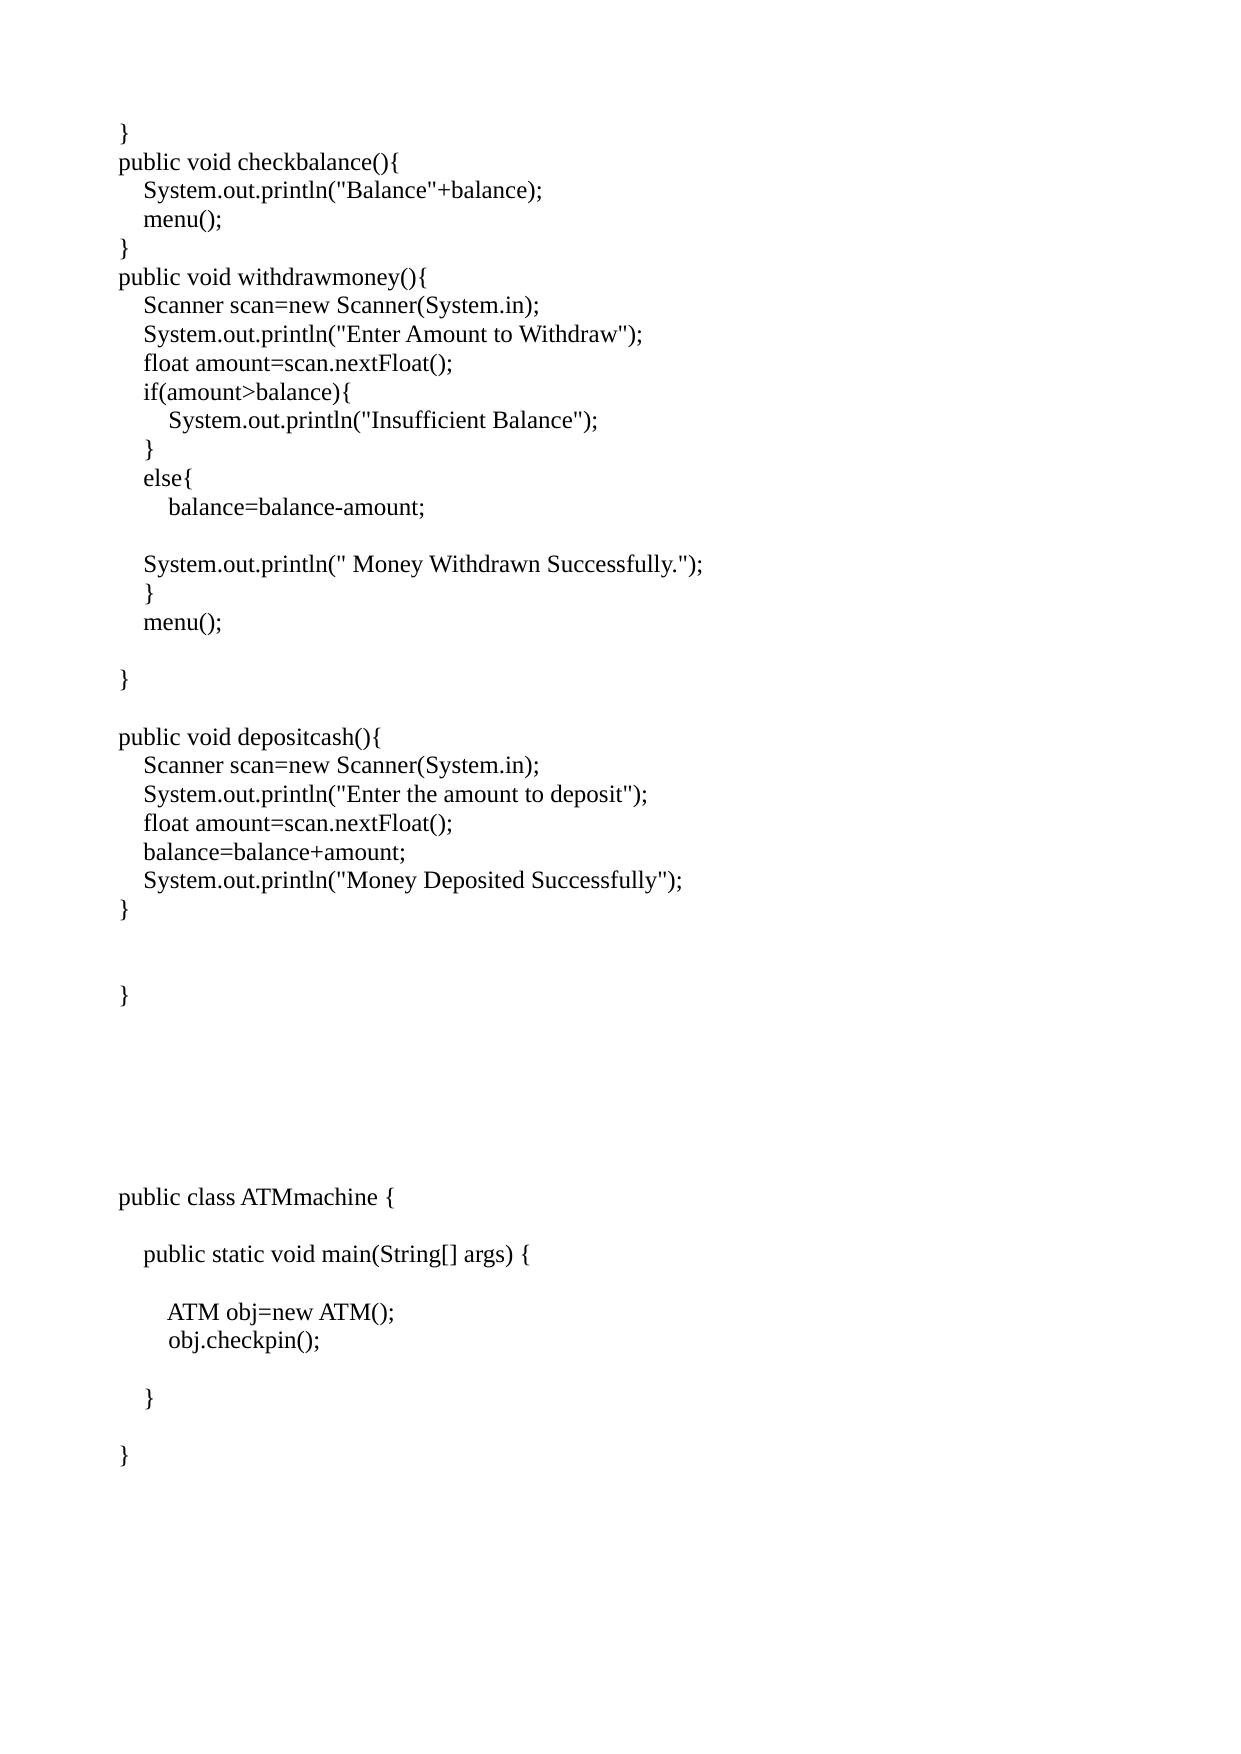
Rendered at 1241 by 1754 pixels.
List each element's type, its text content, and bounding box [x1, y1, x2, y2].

text menu(); [118, 607, 1122, 636]
text System.out.println("Money Deposited Successfully"); [118, 866, 1122, 894]
text balance=balance+amount; [118, 837, 1122, 866]
text } [118, 981, 1122, 1009]
text public void checkbalance(){ [118, 147, 1122, 176]
text } [118, 118, 1122, 147]
text } [118, 1383, 1122, 1412]
text float amount=scan.nextFloat(); [118, 808, 1122, 837]
text } [118, 894, 1122, 923]
text public class ATMmachine { [118, 1182, 1122, 1211]
text System.out.println("Enter Amount to Withdraw"); [118, 319, 1122, 348]
text ATM obj=new ATM(); [118, 1297, 1122, 1326]
text System.out.println(" Money Withdrawn Successfully."); [118, 549, 1122, 578]
text } [118, 1441, 1122, 1469]
text if(amount>balance){ [118, 377, 1122, 406]
text else{ [118, 463, 1122, 492]
text Scanner scan=new Scanner(System.in); [118, 291, 1122, 319]
text menu(); [118, 204, 1122, 233]
text } [118, 578, 1122, 607]
text Scanner scan=new Scanner(System.in); [118, 751, 1122, 779]
text } [118, 233, 1122, 262]
text System.out.println("Enter the amount to deposit"); [118, 779, 1122, 808]
text System.out.println("Insufficient Balance"); [118, 406, 1122, 434]
text float amount=scan.nextFloat(); [118, 348, 1122, 377]
text } [118, 664, 1122, 693]
text obj.checkpin(); [118, 1326, 1122, 1354]
text balance=balance-amount; [118, 492, 1122, 521]
text public void depositcash(){ [118, 722, 1122, 751]
text } [118, 434, 1122, 463]
text public static void main(String[] args) { [118, 1239, 1122, 1268]
text System.out.println("Balance"+balance); [118, 176, 1122, 204]
text public void withdrawmoney(){ [118, 262, 1122, 291]
